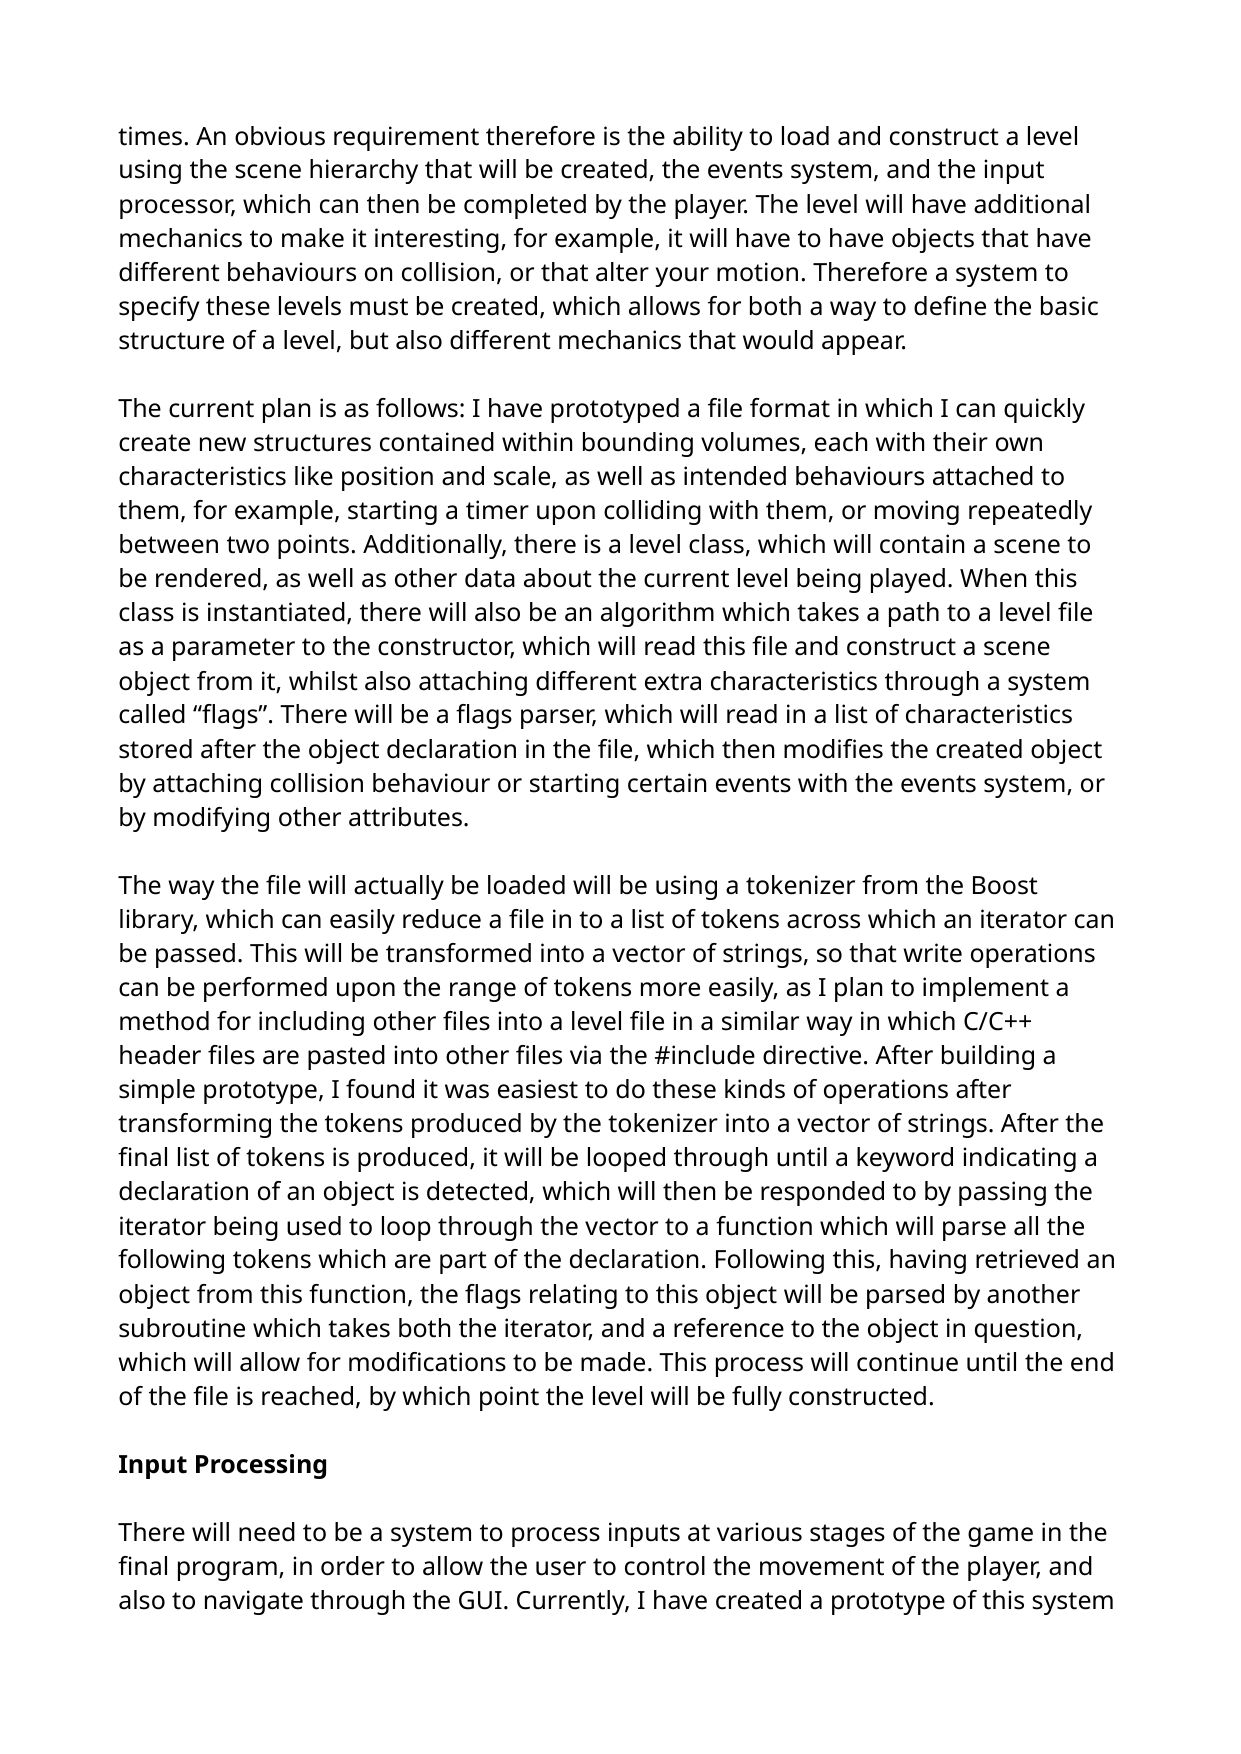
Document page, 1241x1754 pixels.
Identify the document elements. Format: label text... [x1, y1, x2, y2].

text There will need to be a system to process inputs at various stages of the game in the final program, in order to allow the user to control the movement of the player, and also to navigate through the GUI. Currently, I have created a prototype of this system [118, 1515, 1122, 1617]
text times. An obvious requirement therefore is the ability to load and construct a level using the scene hierarchy that will be created, the events system, and the input processor, which can then be completed by the player. The level will have additional mechanics to make it interesting, for example, it will have to have objects that have different behaviours on collision, or that alter your motion. Therefore a system to specify these levels must be created, which allows for both a way to define the basic structure of a level, but also different mechanics that would appear. [118, 118, 1122, 357]
text The current plan is as follows: I have prototyped a file format in which I can quickly create new structures contained within bounding volumes, each with their own characteristics like position and scale, as well as intended behaviours attached to them, for example, starting a timer upon colliding with them, or moving repeatedly between two points. Additionally, there is a level class, which will contain a scene to be rendered, as well as other data about the current level being played. When this class is instantiated, there will also be an algorithm which takes a path to a level file as a parameter to the constructor, which will read this file and construct a scene object from it, whilst also attaching different extra characteristics through a system called “flags”. There will be a flags parser, which will read in a list of characteristics stored after the object declaration in the file, which then modifies the created object by attaching collision behaviour or starting certain events with the events system, or by modifying other attributes. [118, 391, 1122, 833]
text Input Processing [118, 1447, 1122, 1481]
text The way the file will actually be loaded will be using a tokenizer from the Boost library, which can easily reduce a file in to a list of tokens across which an iterator can be passed. This will be transformed into a vector of strings, so that write operations can be performed upon the range of tokens more easily, as I plan to implement a method for including other files into a level file in a similar way in which C/C++ header files are pasted into other files via the #include directive. After building a simple prototype, I found it was easiest to do these kinds of operations after transforming the tokens produced by the tokenizer into a vector of strings. After the final list of tokens is produced, it will be looped through until a keyword indicating a declaration of an object is detected, which will then be responded to by passing the iterator being used to loop through the vector to a function which will parse all the following tokens which are part of the declaration. Following this, having retrieved an object from this function, the flags relating to this object will be parsed by another subroutine which takes both the iterator, and a reference to the object in question, which will allow for modifications to be made. This process will continue until the end of the file is reached, by which point the level will be fully constructed. [118, 867, 1122, 1412]
